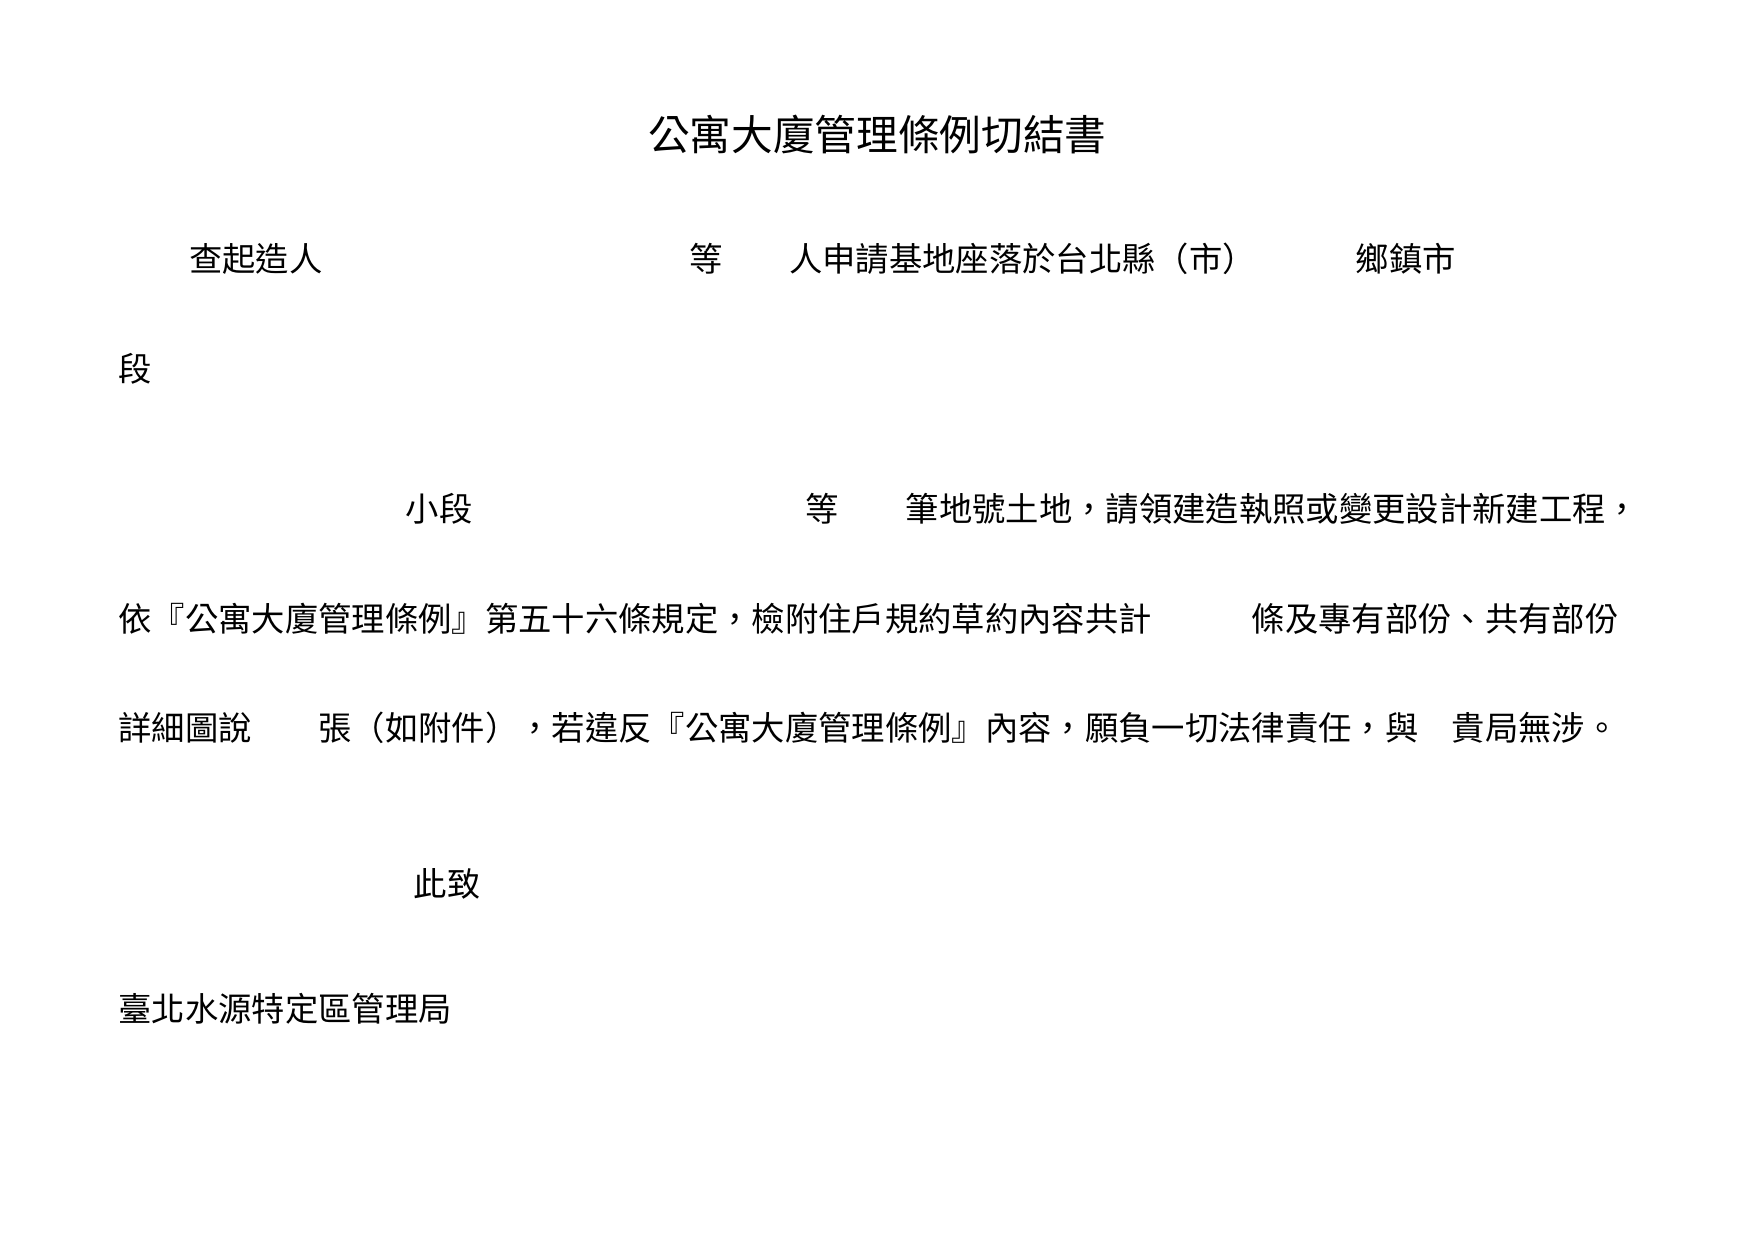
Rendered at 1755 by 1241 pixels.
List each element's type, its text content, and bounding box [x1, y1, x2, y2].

text 公寓大廈管理條例切結書 [118, 91, 1636, 153]
text 查起造人 等 人申請基地座落於台北縣（市） 鄉鎮市 段 [118, 216, 1636, 387]
text 小段 等 筆地號土地，請領建造執照或變更設計新建工程，依『公寓大廈管理條例』第五十六條規定，檢附住戶規約草約內容共計 條及專有部份、共有部份詳細圖說 張（如附件），若違反『公寓大廈管理條例』內容，願負一切法律責任，與 貴局無涉。 [118, 466, 1636, 747]
text 此致 [413, 841, 1636, 903]
text 臺北水源特定區管理局 [118, 966, 1636, 1028]
